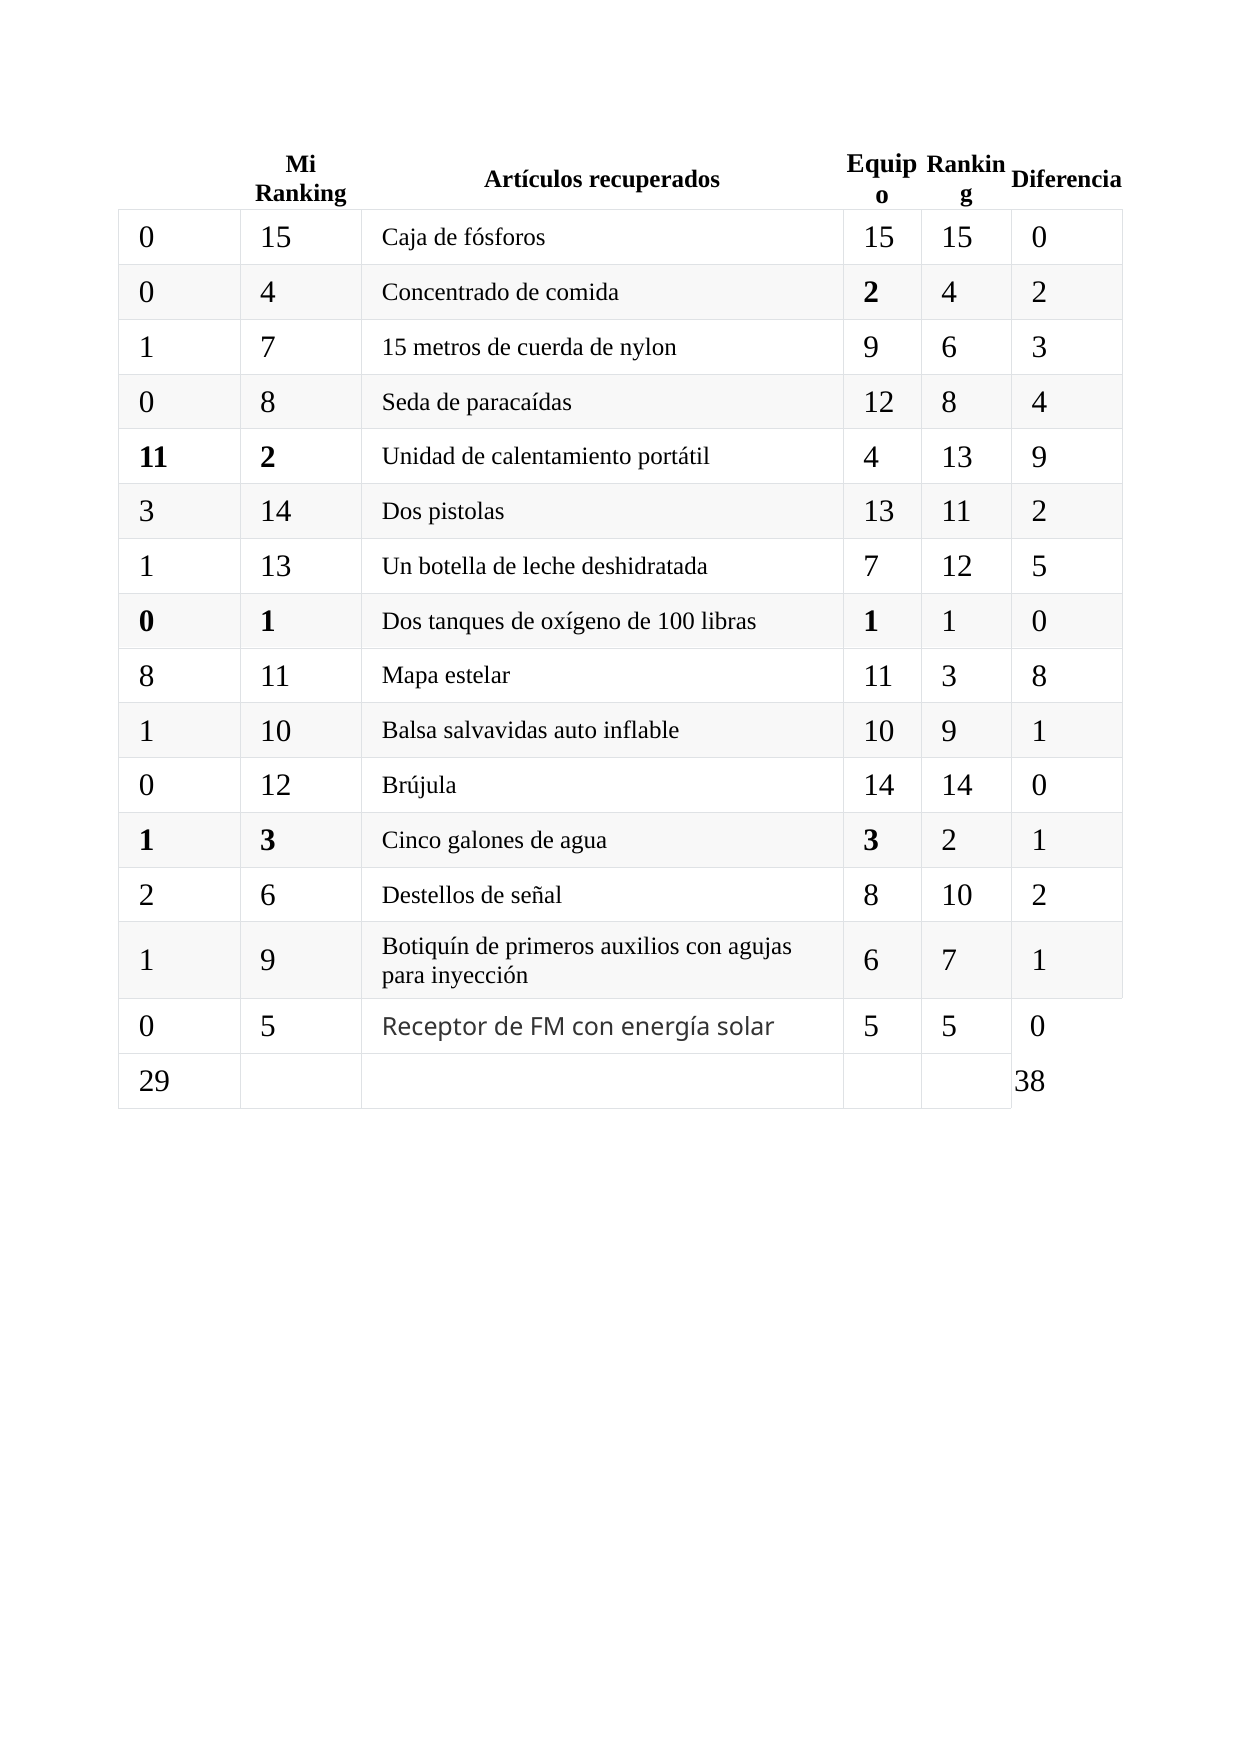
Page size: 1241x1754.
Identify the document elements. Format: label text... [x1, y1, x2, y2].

table_cell 0 [1012, 594, 1122, 647]
table_cell 8 [241, 375, 361, 428]
table_cell 10 [844, 703, 921, 757]
table_cell 7 [922, 922, 1011, 998]
table_cell 14 [922, 758, 1011, 812]
table_cell [362, 1054, 843, 1107]
table_cell 9 [1012, 429, 1122, 483]
table_cell 0 [119, 210, 240, 264]
table_cell Brújula [362, 758, 843, 812]
table_cell 0 [119, 594, 240, 647]
table_cell 9 [922, 703, 1011, 757]
table_cell 2 [1012, 265, 1122, 319]
table_cell 5 [1012, 539, 1122, 593]
table_cell 11 [922, 484, 1011, 538]
table_cell 4 [241, 265, 361, 319]
table_cell 38 [1012, 1053, 1122, 1107]
table_cell 11 [241, 649, 361, 702]
table_cell Destellos de señal [362, 868, 843, 921]
table_cell 0 [119, 758, 240, 812]
table_cell 4 [1012, 375, 1122, 428]
table_cell 13 [241, 539, 361, 593]
table_cell 5 [844, 999, 921, 1053]
table_cell 8 [119, 649, 240, 702]
table_cell 2 [119, 868, 240, 921]
table_cell 3 [241, 813, 361, 867]
table_cell 0 [119, 265, 240, 319]
table_cell 1 [1012, 703, 1122, 757]
table_cell 5 [241, 999, 361, 1053]
table_cell 0 [1012, 999, 1122, 1053]
table_cell 15 [922, 210, 1011, 264]
table_cell 0 [1012, 758, 1122, 812]
table_cell 11 [844, 649, 921, 702]
table_cell 13 [922, 429, 1011, 483]
table_cell 12 [922, 539, 1011, 593]
table_cell 14 [844, 758, 921, 812]
table_cell 0 [1012, 210, 1122, 264]
table_cell 6 [844, 922, 921, 998]
table_cell 1 [119, 703, 240, 757]
table_header Diferencia [1011, 147, 1122, 209]
table_cell 12 [241, 758, 361, 812]
table_cell 10 [241, 703, 361, 757]
table_cell Mapa estelar [362, 649, 843, 702]
table_cell Unidad de calentamiento portátil [362, 429, 843, 483]
table_cell 4 [922, 265, 1011, 319]
table_cell 8 [844, 868, 921, 921]
table_cell Dos pistolas [362, 484, 843, 538]
table_cell 1 [922, 594, 1011, 647]
table_cell 29 [119, 1054, 240, 1107]
table_cell 4 [844, 429, 921, 483]
table_cell 0 [119, 999, 240, 1053]
table_header Artículos recuperados [361, 147, 843, 209]
table_cell Seda de paracaídas [362, 375, 843, 428]
table_cell 15 [844, 210, 921, 264]
table_cell Balsa salvavidas auto inflable [362, 703, 843, 757]
table_cell 10 [922, 868, 1011, 921]
table_cell Dos tanques de oxígeno de 100 libras [362, 594, 843, 647]
table_cell 1 [1012, 922, 1122, 998]
table_cell 1 [119, 922, 240, 998]
table_cell 13 [844, 484, 921, 538]
table_header Equipo [843, 147, 921, 209]
table_cell 1 [1012, 813, 1122, 867]
table_cell 8 [922, 375, 1011, 428]
table_cell 12 [844, 375, 921, 428]
table_cell 5 [922, 999, 1011, 1053]
table_cell Concentrado de comida [362, 265, 843, 319]
table_cell 8 [1012, 649, 1122, 702]
table_header [118, 147, 240, 209]
table_cell Un botella de leche deshidratada [362, 539, 843, 593]
table_cell Cinco galones de agua [362, 813, 843, 867]
table_cell 6 [922, 320, 1011, 373]
table_cell 2 [241, 429, 361, 483]
table_cell 2 [844, 265, 921, 319]
table_cell 2 [922, 813, 1011, 867]
table_cell 3 [844, 813, 921, 867]
table_cell 3 [922, 649, 1011, 702]
table_cell 3 [1012, 320, 1122, 373]
table_cell 15 metros de cuerda de nylon [362, 320, 843, 373]
table_cell 6 [241, 868, 361, 921]
table_cell 9 [844, 320, 921, 373]
table_cell [922, 1054, 1011, 1107]
table_cell Receptor de FM con energía solar [362, 999, 843, 1053]
table_cell 1 [119, 813, 240, 867]
table_header Mi Ranking [240, 147, 361, 209]
table_cell 1 [844, 594, 921, 647]
table_cell Caja de fósforos [362, 210, 843, 264]
table_cell 9 [241, 922, 361, 998]
table_cell 1 [119, 539, 240, 593]
table_header Ranking [921, 147, 1011, 209]
table_cell 0 [119, 375, 240, 428]
table_cell 1 [241, 594, 361, 647]
table_cell 2 [1012, 868, 1122, 921]
table_cell 14 [241, 484, 361, 538]
table_cell 2 [1012, 484, 1122, 538]
table_cell 11 [119, 429, 240, 483]
table_cell 3 [119, 484, 240, 538]
table_cell 7 [844, 539, 921, 593]
table_cell 7 [241, 320, 361, 373]
table_cell 15 [241, 210, 361, 264]
table_cell [241, 1054, 361, 1107]
table_cell Botiquín de primeros auxilios con agujas para inyección [362, 922, 843, 998]
table_cell 1 [119, 320, 240, 373]
table_cell [844, 1054, 921, 1107]
